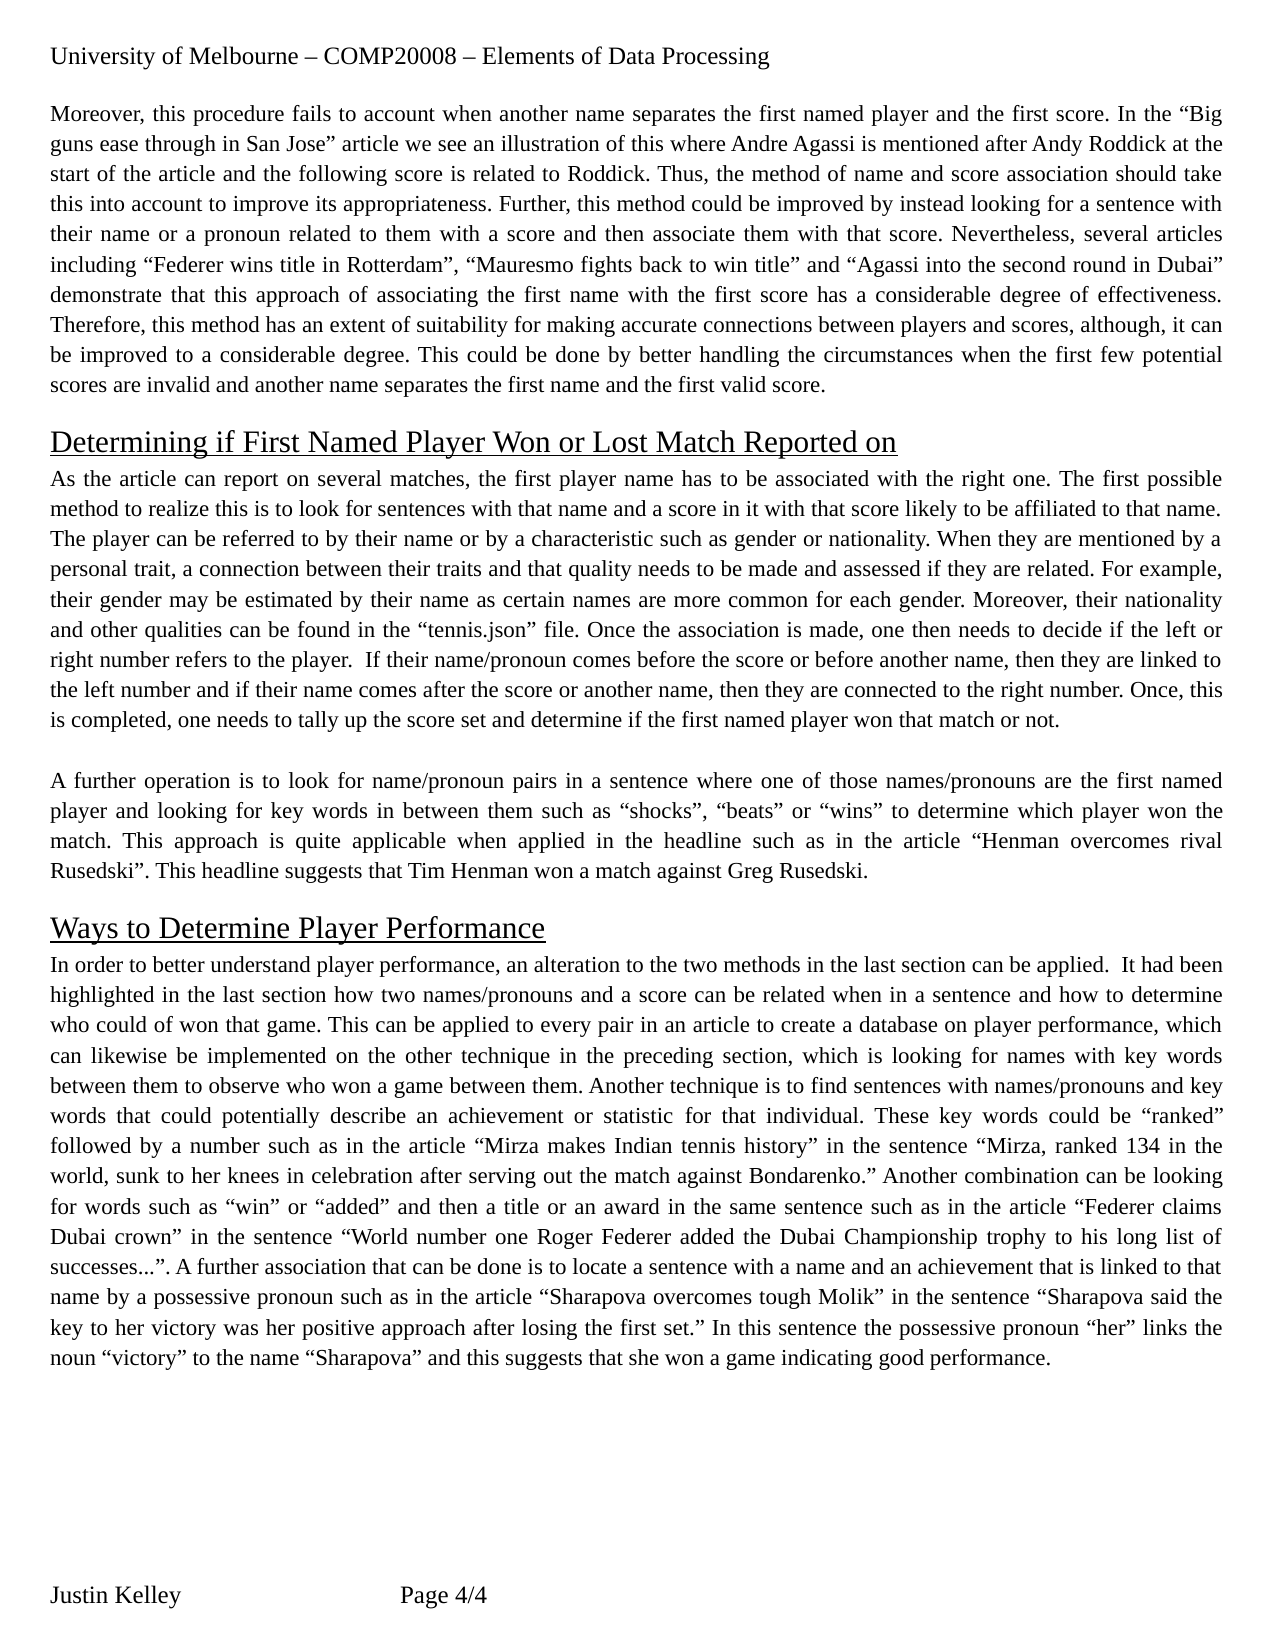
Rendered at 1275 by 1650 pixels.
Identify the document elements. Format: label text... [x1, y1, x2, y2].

text In order to better understand player performance, an alteration to the two methods in the last section can be applied. It had been highlighted in the last section how two names/pronouns and a score can be related when in a sentence and how to determine who could of won that game. This can be applied to every pair in an article to create a database on player performance, which can likewise be implemented on the other technique in the preceding section, which is looking for names with key words between them to observe who won a game between them. Another technique is to find sentences with names/pronouns and key words that could potentially describe an achievement or statistic for that individual. These key words could be “ranked” followed by a number such as in the article “Mirza makes Indian tennis history” in the sentence “Mirza, ranked 134 in the world, sunk to her knees in celebration after serving out the match against Bondarenko.” Another combination can be looking for words such as “win” or “added” and then a title or an award in the same sentence such as in the article “Federer claims Dubai crown” in the sentence “World number one Roger Federer added the Dubai Championship trophy to his long list of successes...”. A further association that can be done is to locate a sentence with a name and an achievement that is linked to that name by a possessive pronoun such as in the article “Sharapova overcomes tough Molik” in the sentence “Sharapova said the key to her victory was her positive approach after losing the first set.” In this sentence the possessive pronoun “her” links the noun “victory” to the name “Sharapova” and this suggests that she won a game indicating good performance. [50, 951, 1225, 1370]
text As the article can report on several matches, the first player name has to be associated with the right one. The first possible method to realize this is to look for sentences with that name and a score in it with that score likely to be affiliated to that name. The player can be referred to by their name or by a characteristic such as gender or nationality. When they are mentioned by a personal trait, a connection between their traits and that quality needs to be made and assessed if they are related. For example, their gender may be estimated by their name as certain names are more common for each gender. Moreover, their nationality and other qualities can be found in the “tennis.json” file. Once the association is made, one then needs to decide if the left or right number refers to the player. If their name/pronoun comes before the score or before another name, then they are linked to the left number and if their name comes after the score or another name, then they are connected to the right number. Once, this is completed, one needs to tally up the score set and determine if the first named player won that match or not. [50, 465, 1225, 733]
text Ways to Determine Player Performance [50, 910, 1225, 946]
text Moreover, this procedure fails to account when another name separates the first named player and the first score. In the “Big guns ease through in San Jose” article we see an illustration of this where Andre Agassi is mentioned after Andy Roddick at the start of the article and the following score is related to Roddick. Thus, the method of name and score association should take this into account to improve its appropriateness. Further, this method could be improved by instead looking for a sentence with their name or a pronoun related to them with a score and then associate them with that score. Nevertheless, several articles including “Federer wins title in Rotterdam”, “Mauresmo fights back to win title” and “Agassi into the second round in Dubai” demonstrate that this approach of associating the first name with the first score has a considerable degree of effectiveness. Therefore, this method has an extent of suitability for making accurate connections between players and scores, although, it can be improved to a considerable degree. This could be done by better handling the circumstances when the first few potential scores are invalid and another name separates the first name and the first valid score. [50, 99, 1225, 398]
text A further operation is to look for name/pronoun pairs in a sentence where one of those names/pronouns are the first named player and looking for key words in between them such as “shocks”, “beats” or “wins” to determine which player won the match. This approach is quite applicable when applied in the headline such as in the article “Henman overcomes rival Rusedski”. This headline suggests that Tim Henman won a match against Greg Rusedski. [50, 767, 1225, 884]
text Determining if First Named Player Won or Lost Match Reported on [50, 424, 1225, 459]
